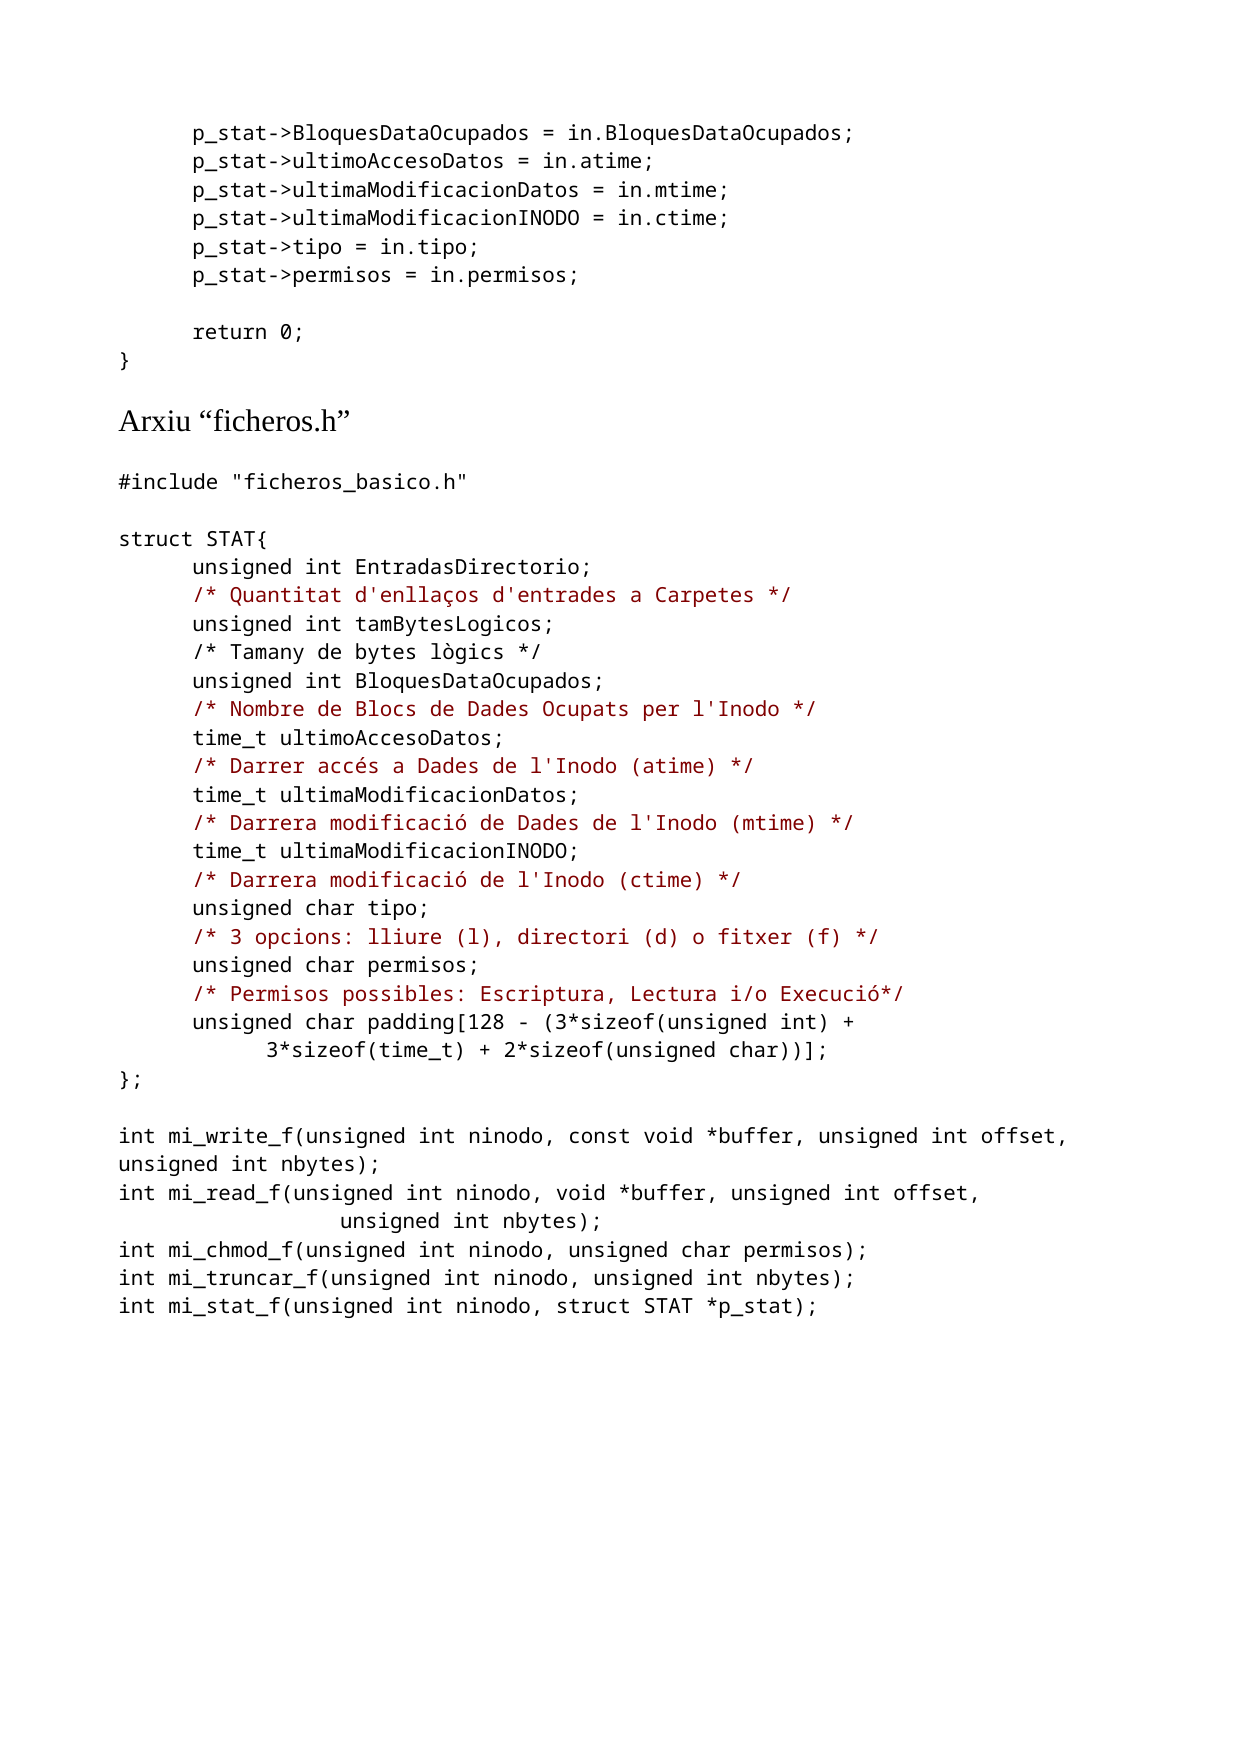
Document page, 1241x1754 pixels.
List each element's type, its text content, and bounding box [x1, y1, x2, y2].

text int mi_read_f(unsigned int ninodo, void *buffer, unsigned int offset, [118, 1178, 1122, 1206]
text p_stat->ultimoAccesoDatos = in.atime; [118, 147, 1122, 175]
text unsigned int tamBytesLogicos; [118, 609, 1122, 637]
text int mi_stat_f(unsigned int ninodo, struct STAT *p_stat); [118, 1292, 1122, 1320]
text /* Darrera modificació de Dades de l'Inodo (mtime) */ [118, 808, 1122, 837]
text struct STAT{ [118, 524, 1122, 552]
text #include "ficheros_basico.h" [118, 467, 1122, 495]
text time_t ultimaModificacionDatos; [118, 780, 1122, 808]
text unsigned char padding[128 - (3*sizeof(unsigned int) + [118, 1007, 1122, 1036]
text return 0; [118, 317, 1122, 346]
text /* Tamany de bytes lògics */ [118, 637, 1122, 666]
text /* Quantitat d'enllaços d'entrades a Carpetes */ [118, 581, 1122, 609]
text /* Darrera modificació de l'Inodo (ctime) */ [118, 865, 1122, 893]
text unsigned int BloquesDataOcupados; [118, 666, 1122, 694]
text unsigned char permisos; [118, 950, 1122, 979]
text time_t ultimoAccesoDatos; [118, 723, 1122, 751]
text int mi_write_f(unsigned int ninodo, const void *buffer, unsigned int offset, unsigned int nbytes); [118, 1121, 1122, 1178]
text time_t ultimaModificacionINODO; [118, 837, 1122, 865]
text p_stat->tipo = in.tipo; [118, 232, 1122, 260]
text 3*sizeof(time_t) + 2*sizeof(unsigned char))]; [118, 1036, 1122, 1064]
text unsigned int nbytes); [118, 1206, 1122, 1235]
text p_stat->ultimaModificacionINODO = in.ctime; [118, 203, 1122, 232]
text /* Nombre de Blocs de Dades Ocupats per l'Inodo */ [118, 694, 1122, 723]
text /* Darrer accés a Dades de l'Inodo (atime) */ [118, 751, 1122, 780]
text Arxiu “ficheros.h” [118, 402, 1122, 438]
text p_stat->ultimaModificacionDatos = in.mtime; [118, 175, 1122, 203]
text int mi_truncar_f(unsigned int ninodo, unsigned int nbytes); [118, 1263, 1122, 1292]
text p_stat->BloquesDataOcupados = in.BloquesDataOcupados; [118, 118, 1122, 147]
text }; [118, 1064, 1122, 1092]
text } [118, 346, 1122, 374]
text /* Permisos possibles: Escriptura, Lectura i/o Execució*/ [118, 979, 1122, 1007]
text unsigned int EntradasDirectorio; [118, 552, 1122, 581]
text /* 3 opcions: lliure (l), directori (d) o fitxer (f) */ [118, 922, 1122, 950]
text p_stat->permisos = in.permisos; [118, 260, 1122, 289]
text unsigned char tipo; [118, 893, 1122, 922]
text int mi_chmod_f(unsigned int ninodo, unsigned char permisos); [118, 1235, 1122, 1263]
